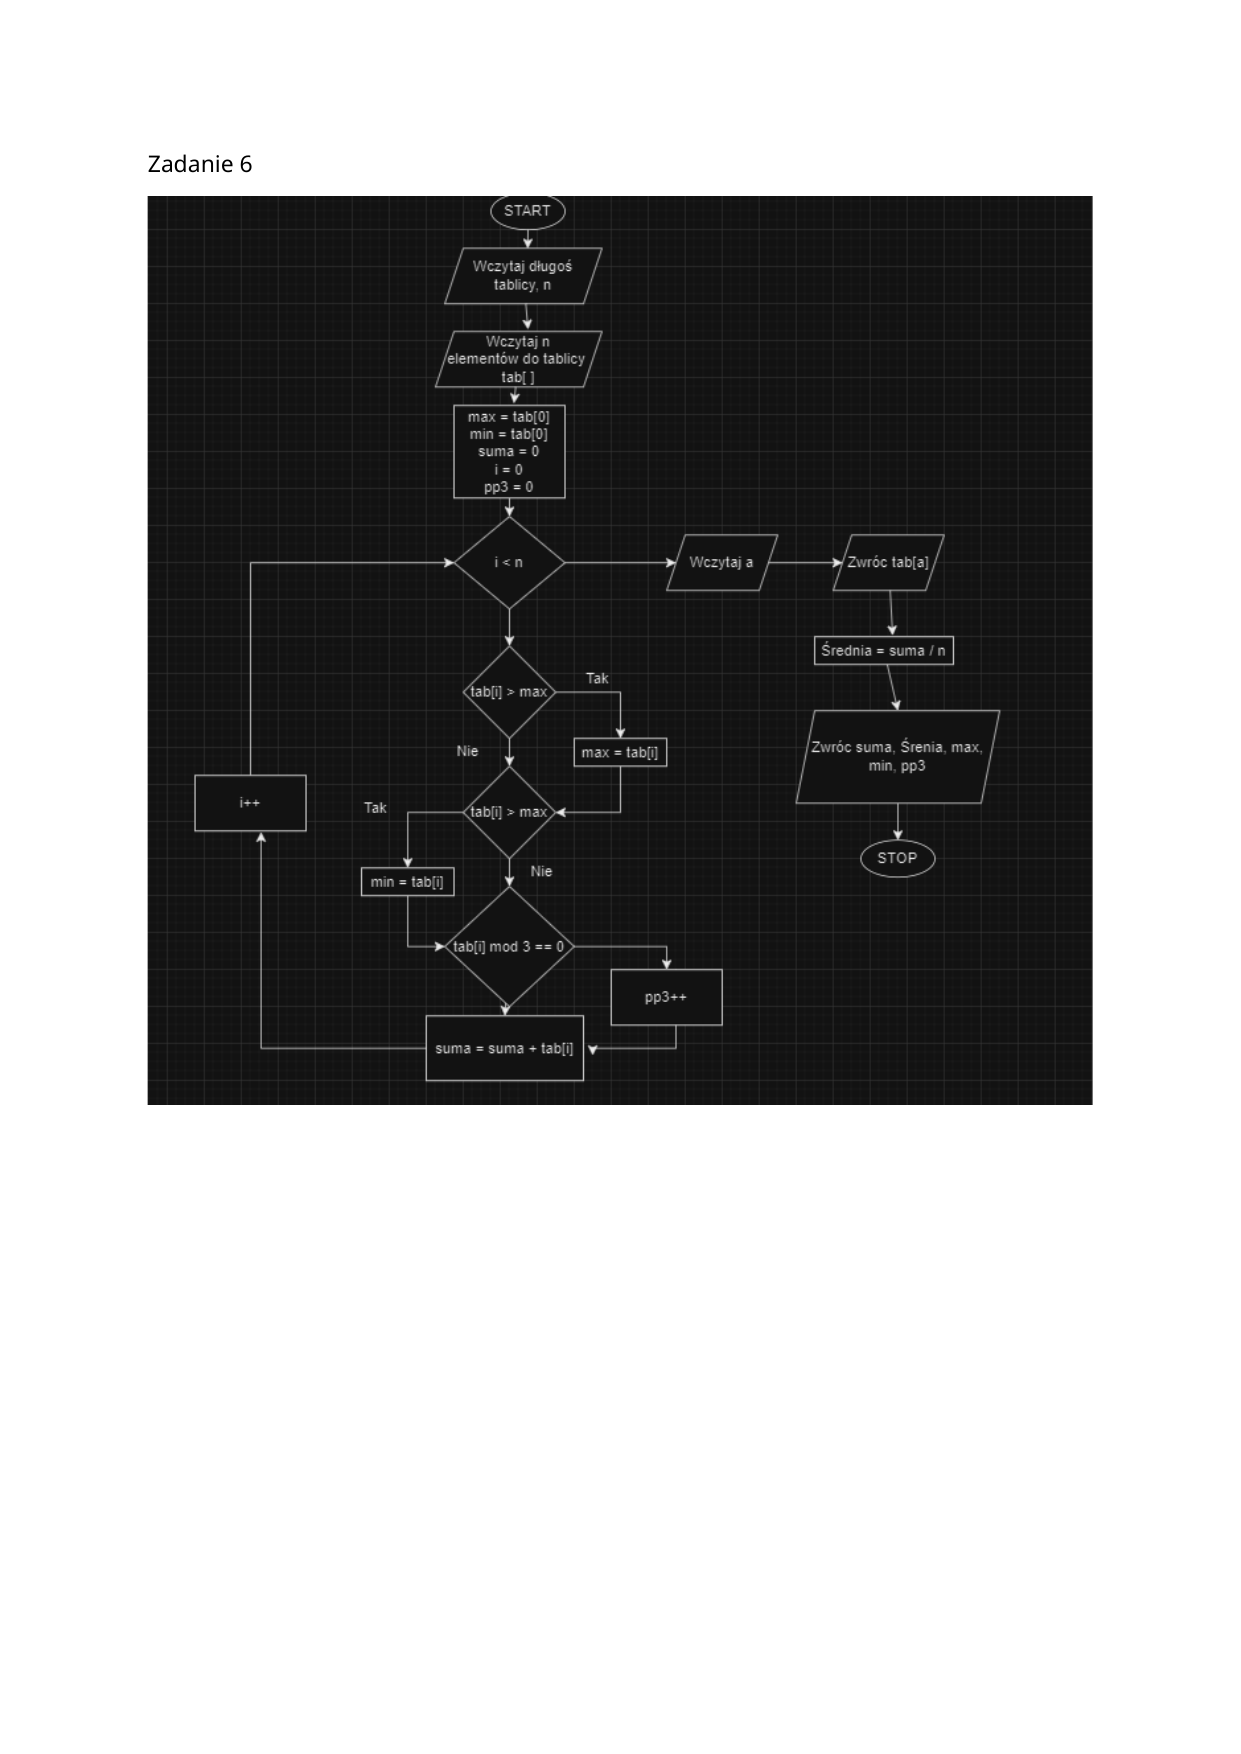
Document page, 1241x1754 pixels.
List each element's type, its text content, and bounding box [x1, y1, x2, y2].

text Zadanie 6 [148, 148, 1093, 179]
